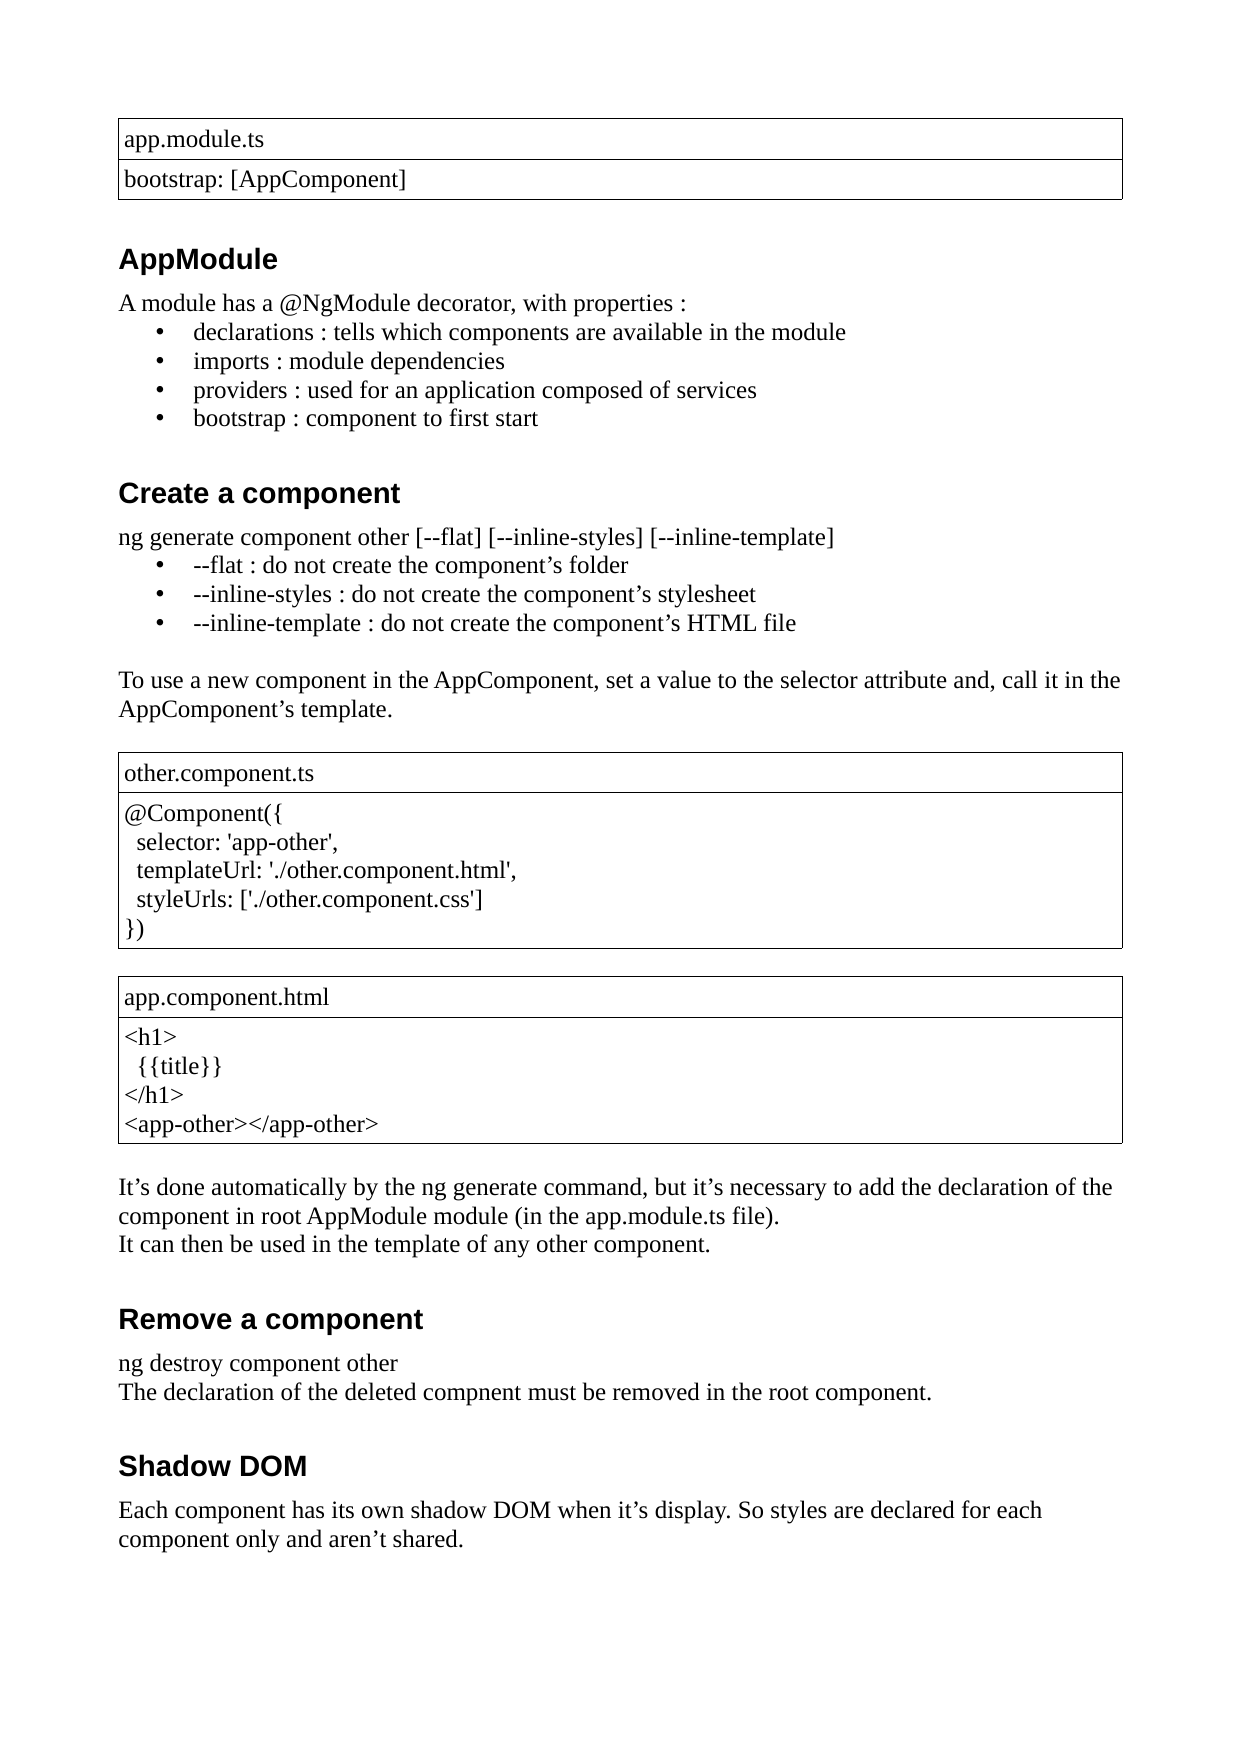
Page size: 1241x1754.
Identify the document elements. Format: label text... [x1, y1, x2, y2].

table_header other.component.ts [119, 753, 1122, 792]
text Each component has its own shadow DOM when it’s display. So styles are declared for each component only and aren’t shared. [118, 1495, 1122, 1552]
table_cell bootstrap: [AppComponent] [119, 160, 1122, 199]
subtitle Create a component [118, 476, 1122, 509]
list --inline-styles : do not create the component’s stylesheet [156, 579, 1122, 608]
text To use a new component in the AppComponent, set a value to the selector attribute and, call it in the AppComponent’s template. [118, 666, 1122, 723]
subtitle Shadow DOM [118, 1449, 1122, 1482]
text It’s done automatically by the ng generate command, but it’s necessary to add the declaration of the component in root AppModule module (in the app.module.ts file). [118, 1172, 1122, 1229]
list providers : used for an application composed of services [156, 375, 1122, 403]
text A module has a @NgModule decorator, with properties : [118, 288, 1122, 317]
text ng destroy component other [118, 1348, 1122, 1377]
text The declaration of the deleted compnent must be removed in the root component. [118, 1377, 1122, 1405]
table_header app.module.ts [119, 119, 1122, 158]
list bootstrap : component to first start [156, 403, 1122, 432]
text It can then be used in the template of any other component. [118, 1229, 1122, 1258]
list --flat : do not create the component’s folder [156, 551, 1122, 579]
table_cell <h1> {{title}} </h1> <app-other></app-other> [119, 1018, 1122, 1143]
subtitle Remove a component [118, 1302, 1122, 1335]
table_cell @Component({ selector: 'app-other', templateUrl: './other.component.html', styleUrls: ['./other.component.css'] }) [119, 793, 1122, 947]
subtitle AppModule [118, 242, 1122, 276]
text ng generate component other [--flat] [--inline-styles] [--inline-template] [118, 522, 1122, 551]
list declarations : tells which components are available in the module [156, 317, 1122, 346]
list imports : module dependencies [156, 346, 1122, 375]
list --inline-template : do not create the component’s HTML file [156, 608, 1122, 637]
table_header app.component.html [119, 977, 1122, 1017]
